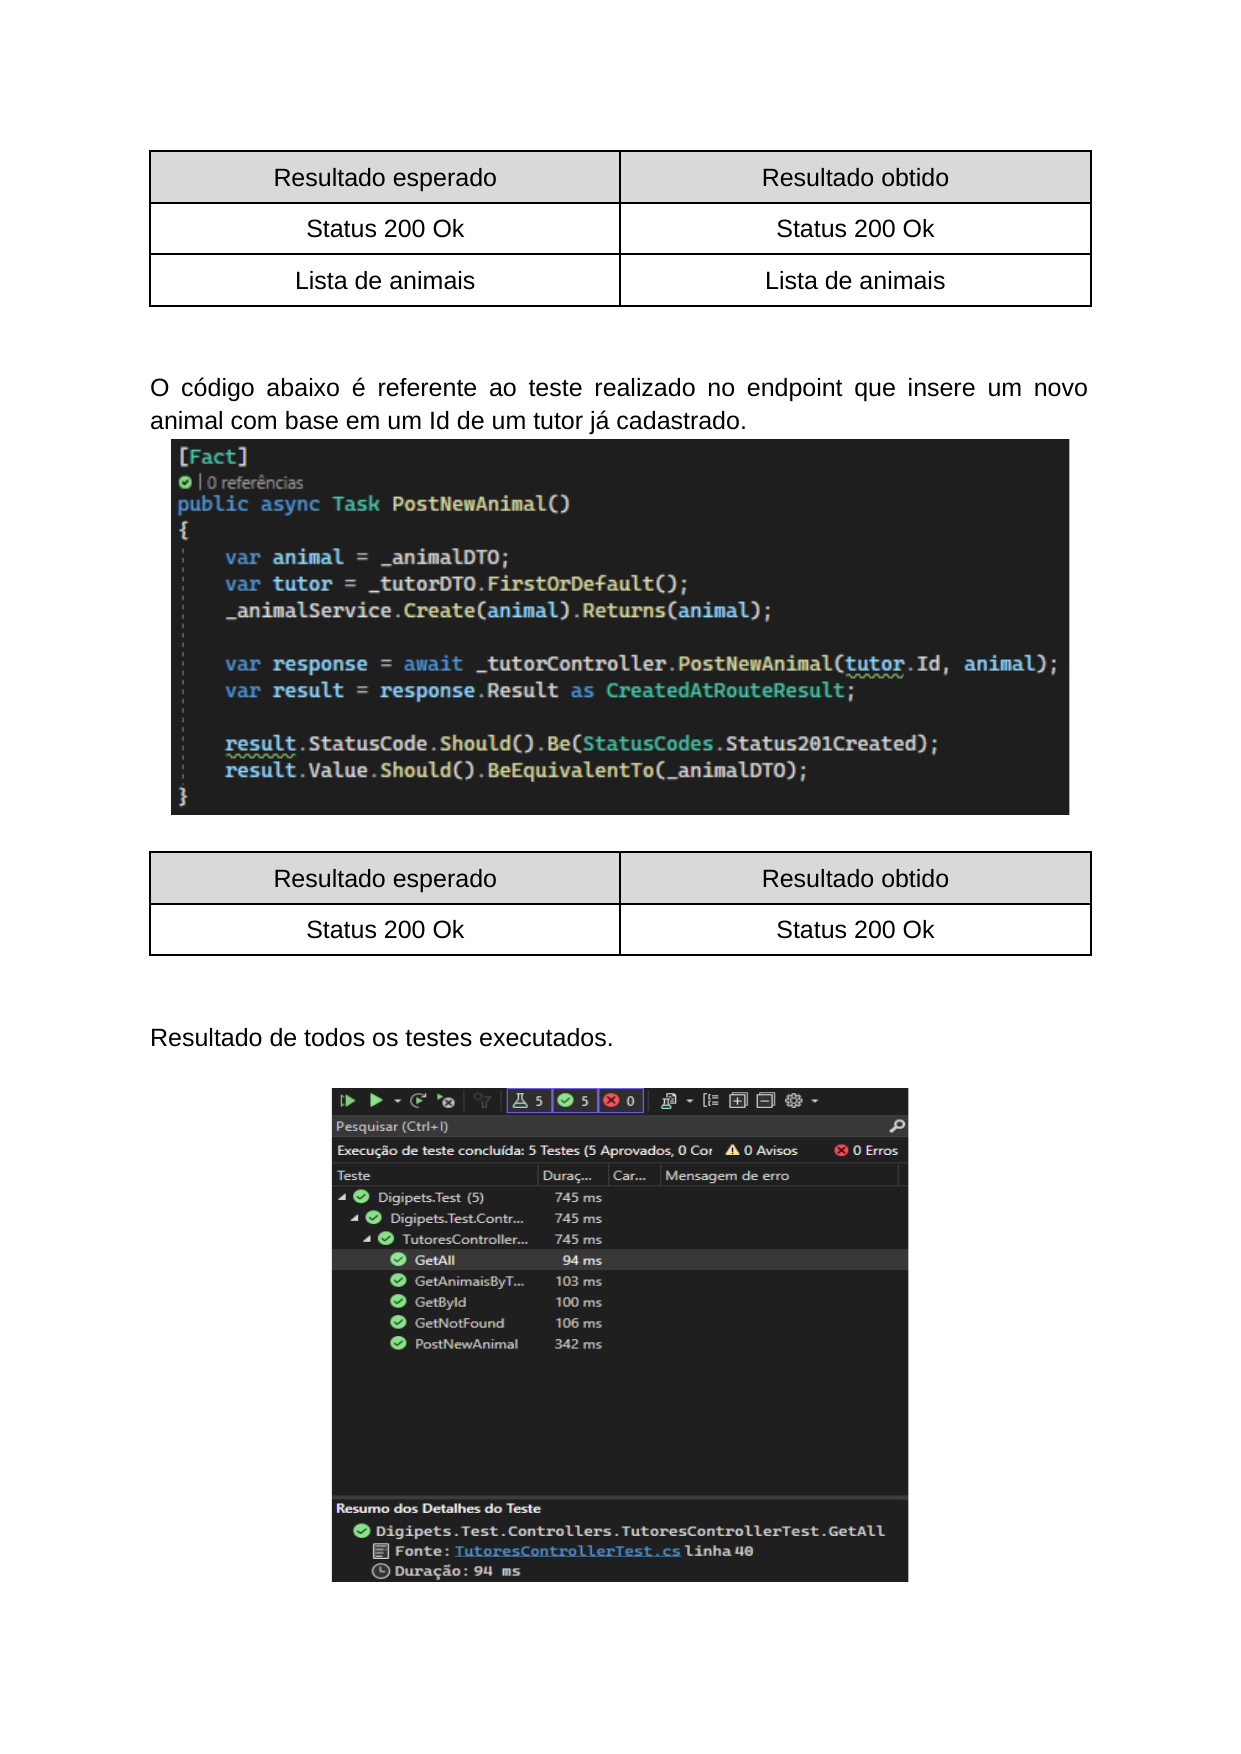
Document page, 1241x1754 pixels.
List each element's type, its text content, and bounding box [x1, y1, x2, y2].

text O código abaixo é referente ao teste realizado no endpoint que insere um novo animal com base em um Id de um tutor já cadastrado. [150, 373, 1090, 435]
table_header Resultado obtido [621, 853, 1090, 903]
table_cell Status 200 Ok [621, 204, 1090, 253]
table_cell Lista de animais [621, 255, 1090, 305]
table_cell Status 200 Ok [151, 905, 619, 954]
table_cell Status 200 Ok [621, 905, 1090, 954]
picture [171, 439, 1070, 815]
table_header Resultado esperado [151, 152, 619, 202]
text Resultado de todos os testes executados. [150, 1022, 1090, 1051]
table_cell Status 200 Ok [151, 204, 619, 253]
table_header Resultado esperado [151, 853, 619, 903]
table_header Resultado obtido [621, 152, 1090, 202]
table_cell Lista de animais [151, 255, 619, 305]
picture [331, 1088, 909, 1582]
